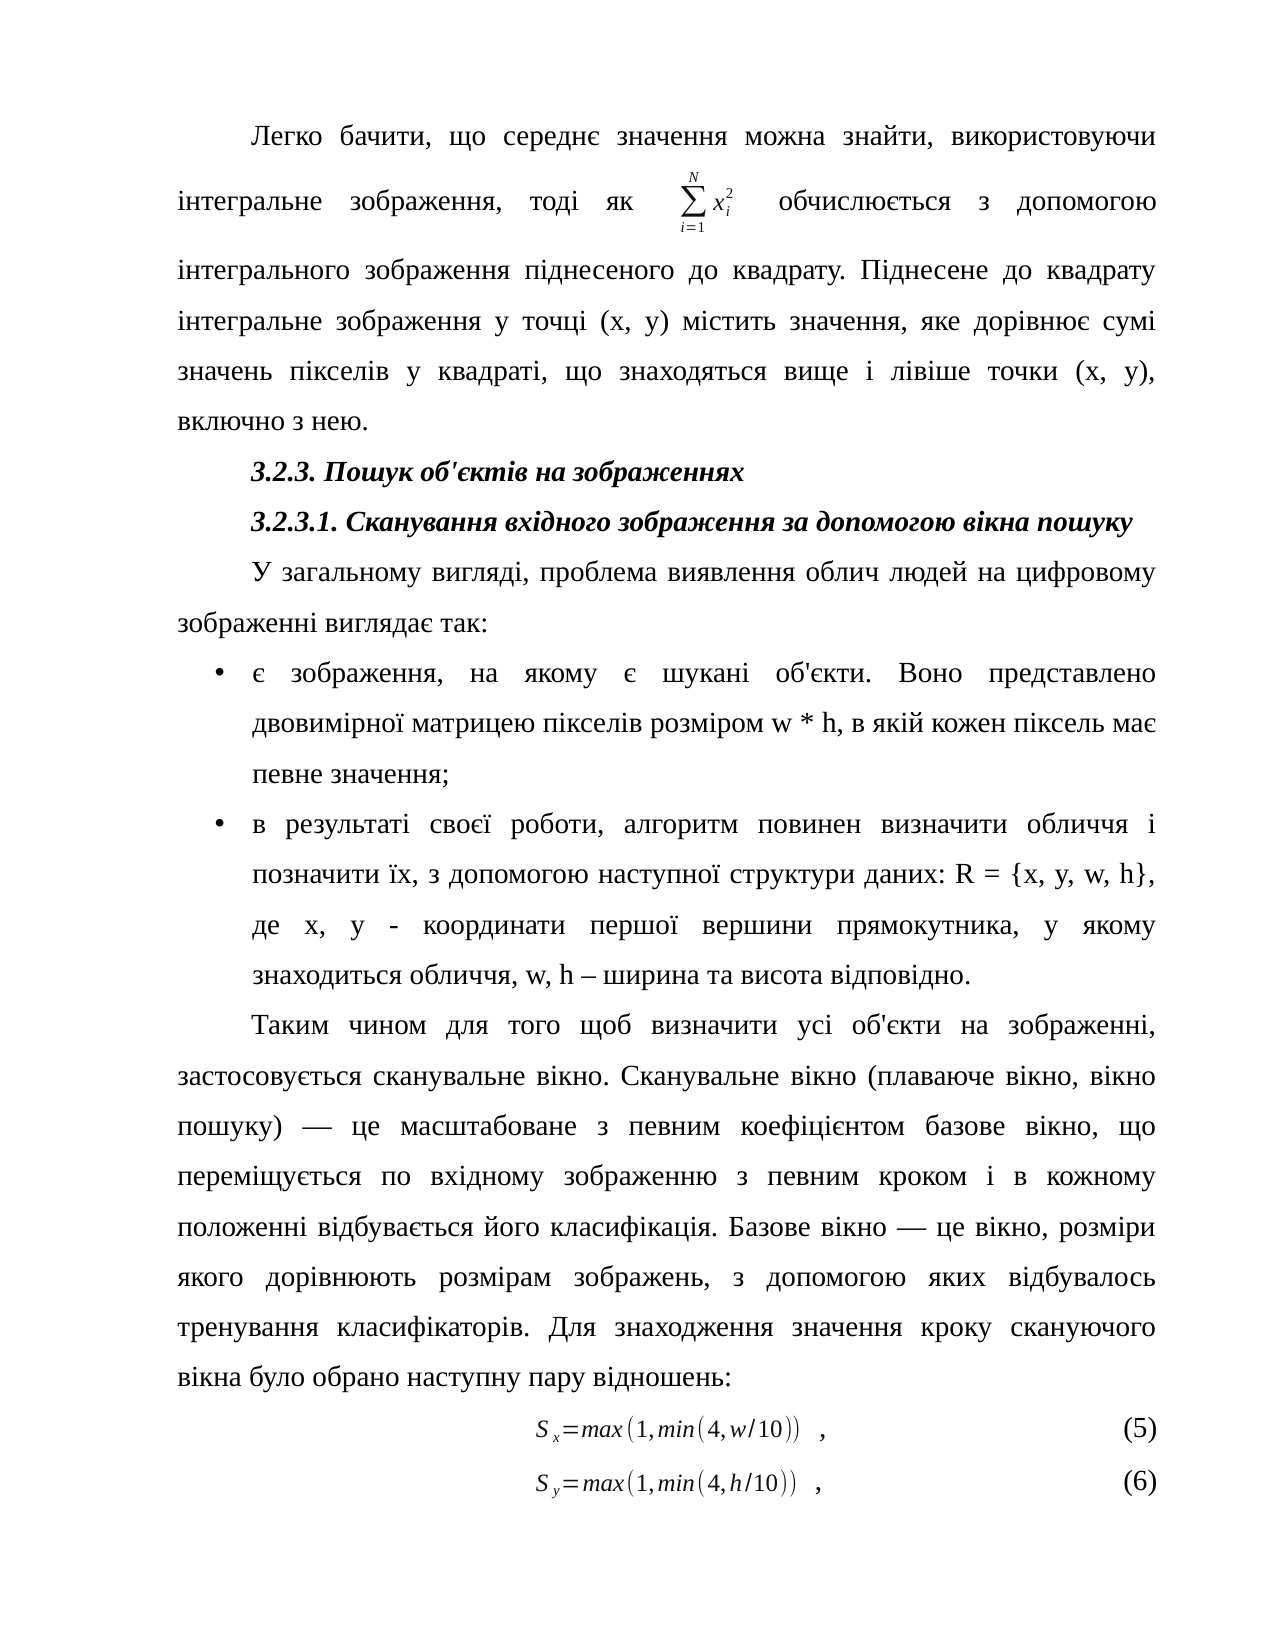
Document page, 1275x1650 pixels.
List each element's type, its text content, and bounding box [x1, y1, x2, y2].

text , (6) [177, 1463, 1157, 1499]
text 3.2.3. Пошук об'єктів на зображеннях [177, 454, 1157, 487]
list в результаті своєї роботи, алгоритм повинен визначити обличчя і позначити їх, з допомогою наступної структури даних: R = {x, y, w, h}, де x, y - координати першої вершини прямокутника, у якому знаходиться обличчя, w, h – ширина та висота відповідно. [214, 806, 1157, 991]
text У загальному вигляді, проблема виявлення облич людей на цифровому зображенні виглядає так: [177, 554, 1157, 638]
text 3.2.3.1. Сканування вхідного зображення за допомогою вікна пошуку [177, 504, 1157, 538]
list є зображення, на якому є шукані об'єкти. Воно представлено двовимірної матрицею пікселів розміром w * h, в якій кожен піксель має певне значення; [214, 655, 1157, 789]
text Таким чином для того щоб визначити усі об'єкти на зображенні, застосовується сканувальне вікно. Сканувальне вікно (плаваюче вікно, вікно пошуку) — це масштабоване з певним коефіцієнтом базове вікно, що переміщується по вхідному зображенню з певним кроком і в кожному положенні відбувається його класифікація. Базове вікно — це вікно, розміри якого дорівнюють розмірам зображень, з допомогою яких відбувалось тренування класифікаторів. Для знаходження значення кроку скануючого вікна було обрано наступну пару відношень: [177, 1007, 1157, 1393]
text , (5) [177, 1410, 1157, 1446]
text Легко бачити, що середнє значення можна знайти, використовуючи інтегральне зображення, тоді як обчислюється з допомогою інтегрального зображення піднесеного до квадрату. Піднесене до квадрату інтегральне зображення у точці (х, у) містить значення, яке дорівнює сумі значень пікселів у квадраті, що знаходяться вище і лівіше точки (х, у), включно з нею. [177, 118, 1157, 437]
